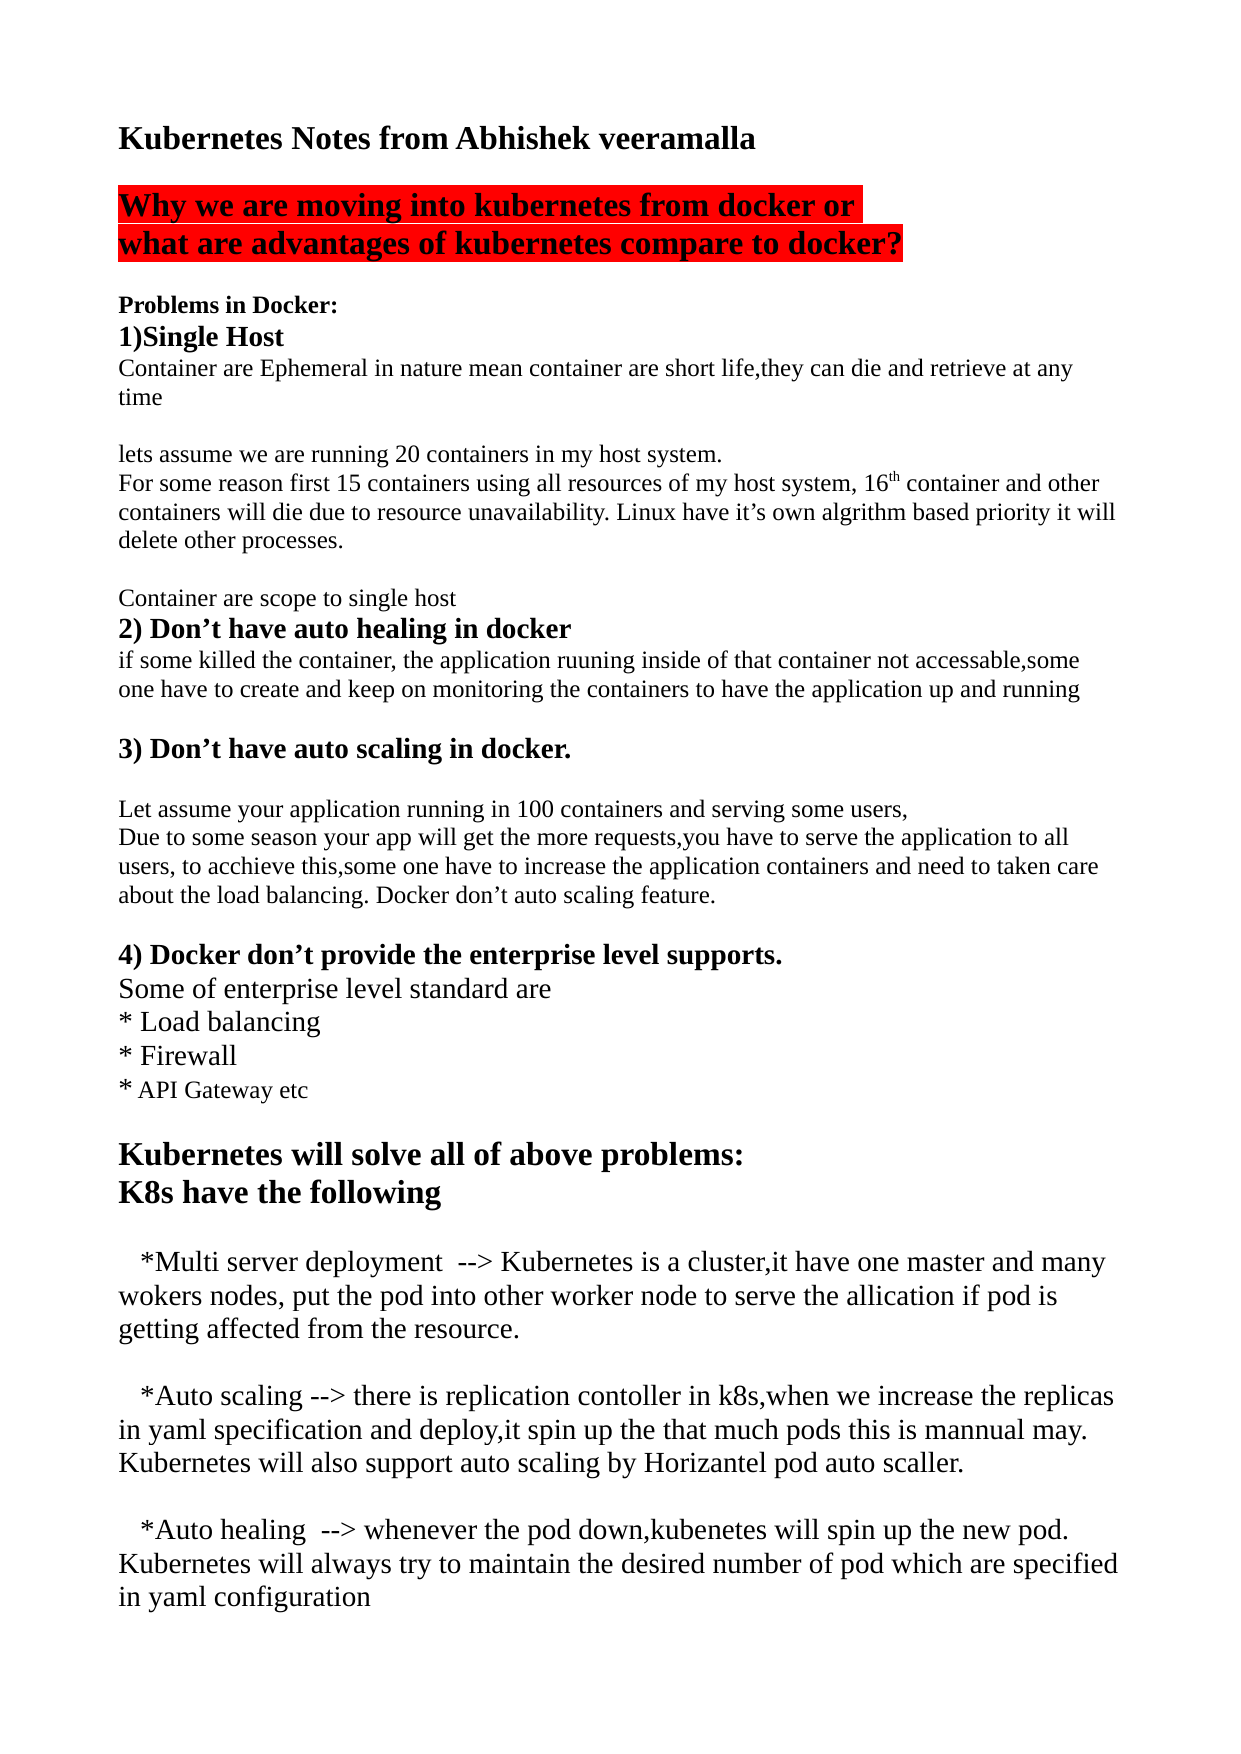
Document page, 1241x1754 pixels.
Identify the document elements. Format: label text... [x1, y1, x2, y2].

text if some killed the container, the application ruuning inside of that container not accessable,some one have to create and keep on monitoring the containers to have the application up and running [118, 645, 1122, 703]
text Kubernetes will also support auto scaling by Horizantel pod auto scaller. [118, 1445, 1122, 1479]
text For some reason first 15 containers using all resources of my host system, 16th container and other containers will die due to resource unavailability. Linux have it’s own algrithm based priority it will delete other processes. [118, 468, 1122, 554]
text *Auto healing --> whenever the pod down,kubenetes will spin up the new pod. [118, 1512, 1122, 1546]
text 1)Single Host [118, 319, 1122, 353]
text lets assume we are running 20 containers in my host system. [118, 439, 1122, 468]
text Due to some season your app will get the more requests,you have to serve the application to all users, to acchieve this,some one have to increase the application containers and need to taken care about the load balancing. Docker don’t auto scaling feature. [118, 822, 1122, 909]
text 3) Don’t have auto scaling in docker. [118, 731, 1122, 765]
text Why we are moving into kubernetes from docker or [118, 185, 1122, 223]
text Let assume your application running in 100 containers and serving some users, [118, 794, 1122, 822]
text K8s have the following [118, 1172, 1122, 1211]
text Kubernetes will always try to maintain the desired number of pod which are specified in yaml configuration [118, 1546, 1122, 1613]
text Problems in Docker: [118, 291, 1122, 319]
text Kubernetes will solve all of above problems: [118, 1134, 1122, 1172]
text what are advantages of kubernetes compare to docker? [118, 223, 1122, 262]
text 4) Docker don’t provide the enterprise level supports. [118, 937, 1122, 971]
text 2) Don’t have auto healing in docker [118, 612, 1122, 645]
text * API Gateway etc [118, 1072, 1122, 1105]
text *Multi server deployment --> Kubernetes is a cluster,it have one master and many wokers nodes, put the pod into other worker node to serve the allication if pod is getting affected from the resource. [118, 1244, 1122, 1345]
text Container are Ephemeral in nature mean container are short life,they can die and retrieve at any time [118, 353, 1122, 410]
text Some of enterprise level standard are [118, 971, 1122, 1004]
text Kubernetes Notes from Abhishek veeramalla [118, 118, 1122, 156]
text Container are scope to single host [118, 583, 1122, 612]
text * Firewall [118, 1038, 1122, 1072]
text * Load balancing [118, 1004, 1122, 1038]
text *Auto scaling --> there is replication contoller in k8s,when we increase the replicas in yaml specification and deploy,it spin up the that much pods this is mannual may. [118, 1378, 1122, 1445]
